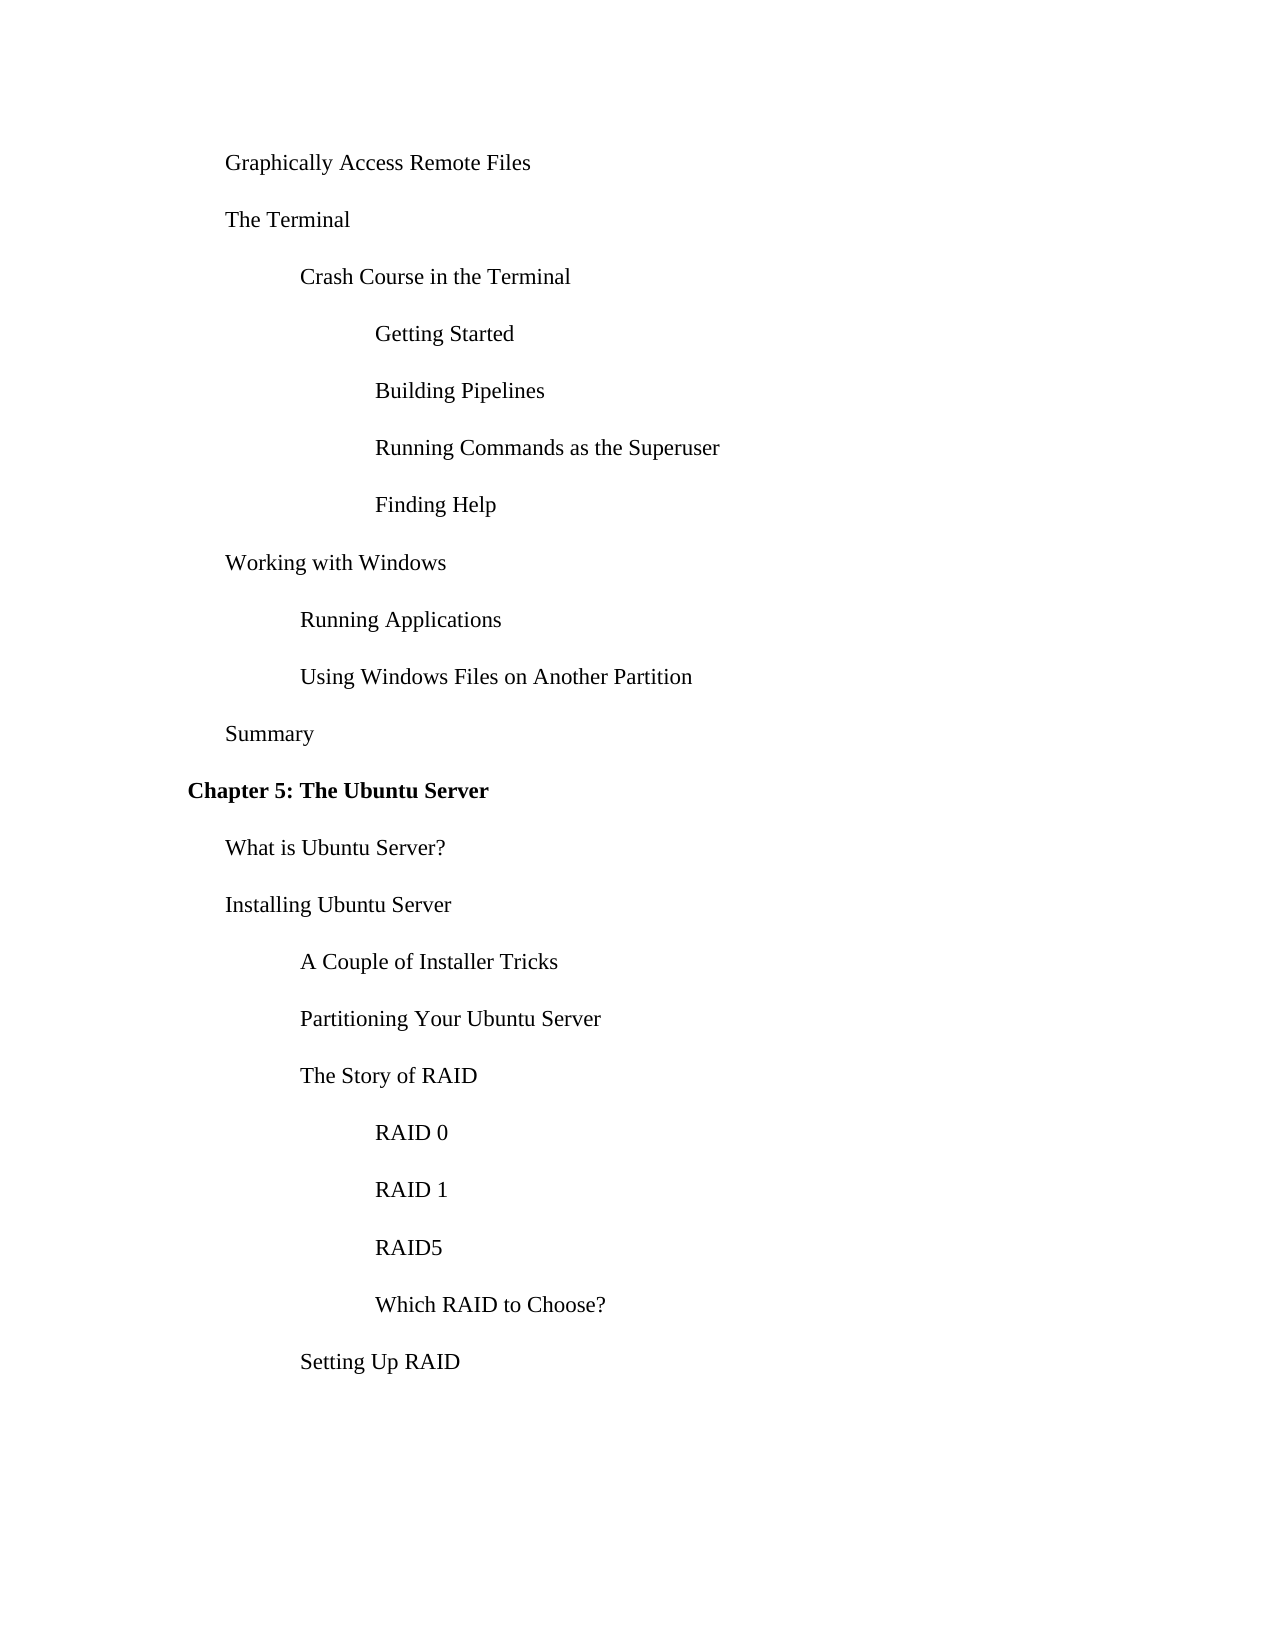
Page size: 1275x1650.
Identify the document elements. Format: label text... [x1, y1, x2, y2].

text RAID 1 [300, 1177, 1125, 1203]
text Chapter 5: The Ubuntu Server [150, 778, 1125, 803]
text The Story of RAID [225, 1063, 1125, 1089]
text Crash Course in the Terminal [225, 264, 1125, 289]
text Getting Started [300, 321, 1125, 347]
text Working with Windows [150, 549, 1125, 575]
text Setting Up RAID [225, 1349, 1125, 1374]
text RAID 0 [300, 1120, 1125, 1146]
text Finding Help [300, 492, 1125, 518]
text A Couple of Installer Tricks [225, 949, 1125, 974]
text Installing Ubuntu Server [150, 892, 1125, 917]
text Running Applications [225, 607, 1125, 632]
text Running Commands as the Superuser [300, 435, 1125, 461]
text Which RAID to Choose? [300, 1292, 1125, 1317]
text Building Pipelines [300, 378, 1125, 404]
text Summary [150, 721, 1125, 746]
text Graphically Access Remote Files [150, 150, 1125, 175]
text Partitioning Your Ubuntu Server [225, 1006, 1125, 1032]
text Using Windows Files on Another Partition [225, 664, 1125, 689]
text RAID5 [300, 1234, 1125, 1260]
text The Terminal [150, 207, 1125, 232]
text What is Ubuntu Server? [150, 835, 1125, 860]
